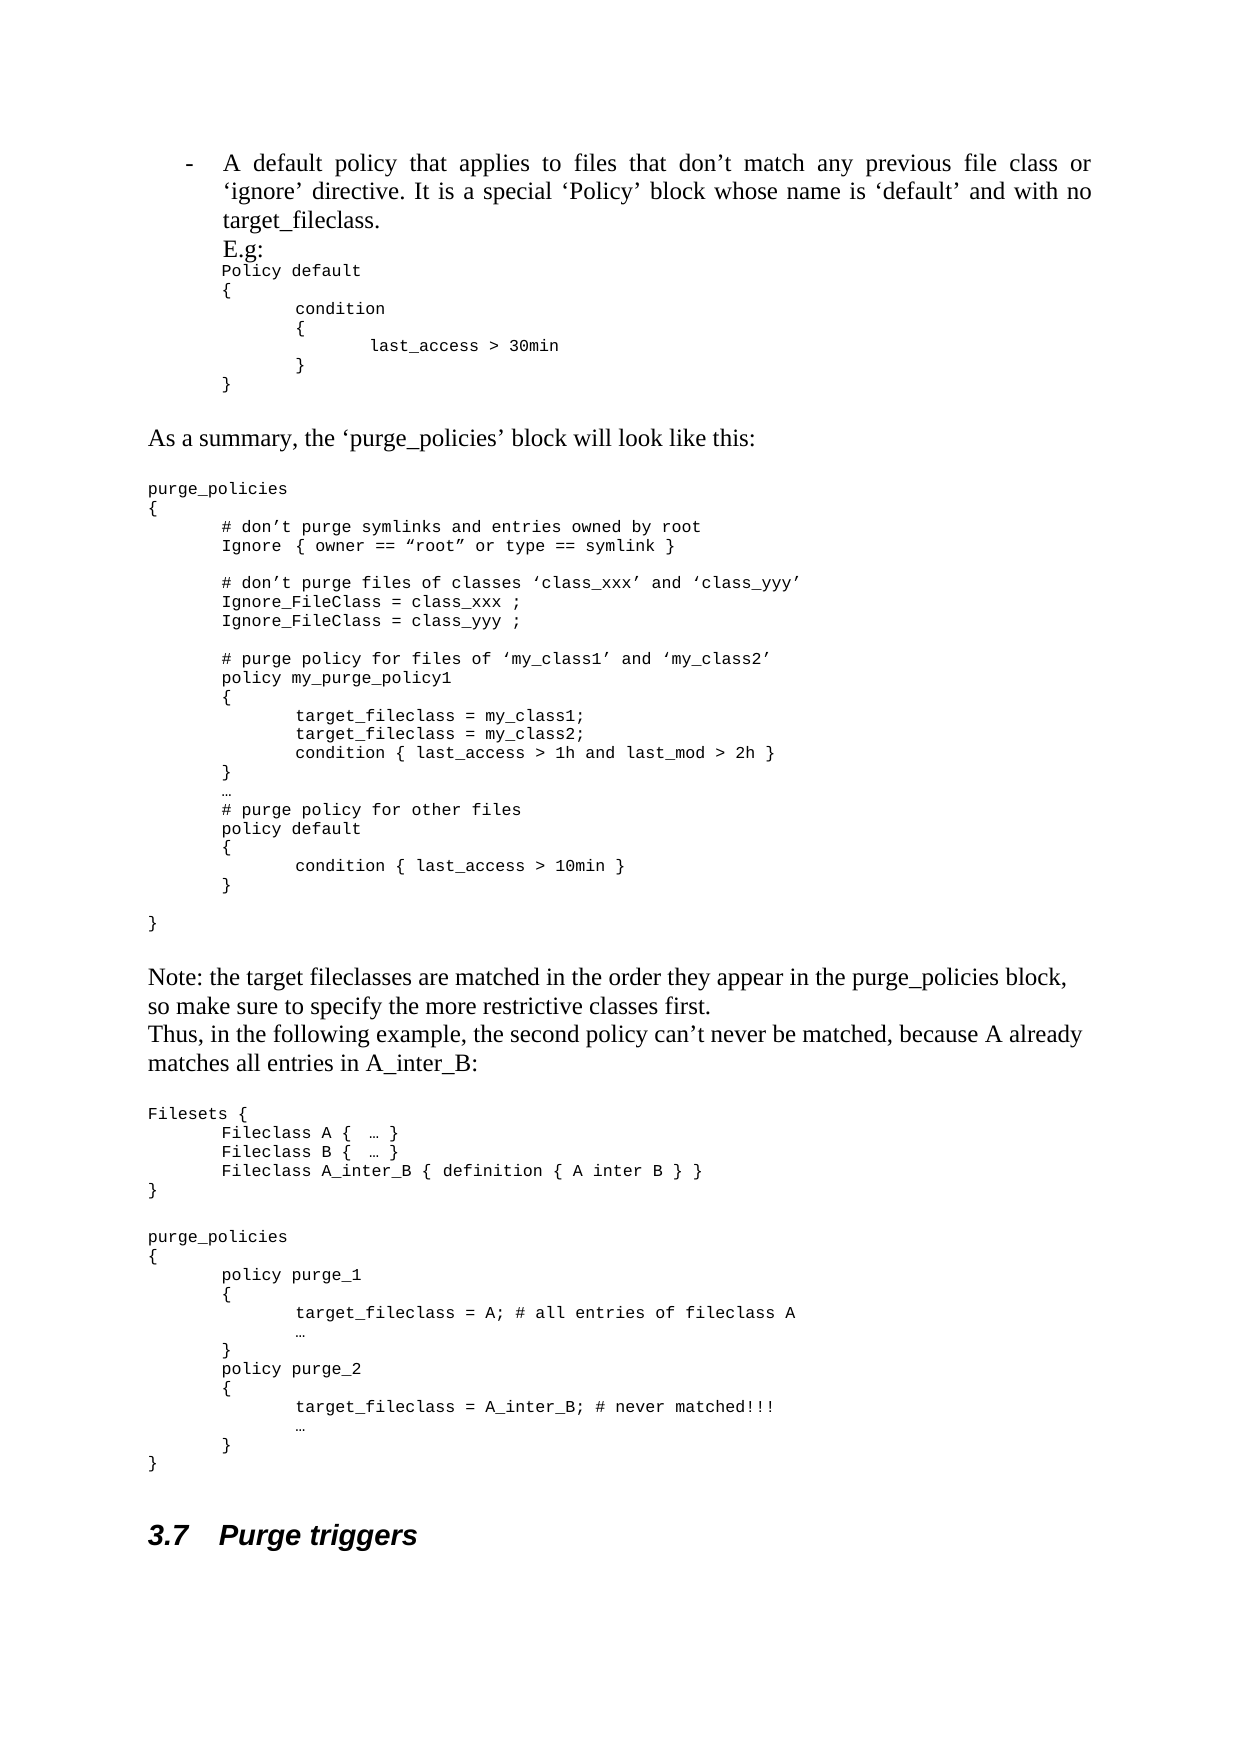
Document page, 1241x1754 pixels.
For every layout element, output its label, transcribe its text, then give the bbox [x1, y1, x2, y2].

text } [148, 914, 1093, 933]
text so make sure to specify the more restrictive classes first. Thus, in the following example, the second policy can’t never be matched, because A already matches all entries in A_inter_B: [148, 991, 1093, 1077]
text condition [221, 300, 1093, 319]
subtitle Purge triggers [148, 1518, 1093, 1551]
text policy purge_1 { [148, 1267, 1093, 1304]
text } [148, 1455, 1093, 1474]
text Fileclass B { … } [148, 1143, 1093, 1162]
text As a summary, the ‘purge_policies’ block will look like this: [148, 423, 1093, 452]
text target_fileclass = my_class1; [148, 707, 1093, 726]
text policy purge_2 { [148, 1361, 1093, 1398]
text Ignore { owner == “root” or type == symlink } [148, 537, 1093, 556]
text # purge policy for files of ‘my_class1’ and ‘my_class2’ [148, 651, 1093, 669]
text purge_policies [148, 1229, 1093, 1248]
list A default policy that applies to files that don’t match any previous file class or ‘ignore’ directive. It is a special ‘Policy’ block whose name is ‘default’ and with no target_fileclass. E.g: [185, 148, 1093, 263]
text { [148, 839, 1093, 858]
text condition { last_access > 10min } [148, 858, 1093, 877]
text policy my_purge_policy1 [148, 669, 1093, 688]
text Fileclass A { … } [148, 1125, 1093, 1143]
text } [148, 1181, 1093, 1200]
text } [221, 877, 1093, 896]
text { [221, 319, 1093, 338]
text … [221, 1323, 1093, 1342]
text … [221, 1417, 1093, 1436]
text Policy default { [221, 263, 1093, 300]
text purge_policies [148, 481, 1093, 500]
text } [148, 764, 1093, 782]
text last_access > 30min [221, 338, 1093, 357]
text { [148, 1248, 1093, 1267]
text Note: the target fileclasses are matched in the order they appear in the purge_policies block, [148, 962, 1093, 991]
text } } [221, 357, 1093, 394]
text target_fileclass = A_inter_B; # never matched!!! [221, 1398, 1093, 1417]
text } [148, 1436, 1093, 1455]
text Ignore_FileClass = class_yyy ; [148, 613, 1093, 632]
text Filesets { [148, 1106, 1093, 1125]
text policy default [148, 820, 1093, 839]
text { [148, 688, 1093, 707]
text target_fileclass = my_class2; [221, 726, 1093, 745]
text } [148, 1342, 1093, 1361]
text target_fileclass = A; # all entries of fileclass A [221, 1304, 1093, 1323]
text Ignore_FileClass = class_xxx ; [148, 594, 1093, 613]
text … [148, 782, 1093, 801]
text { # don’t purge symlinks and entries owned by root [148, 500, 1093, 537]
text Fileclass A_inter_B { definition { A inter B } } [148, 1162, 1093, 1181]
text # don’t purge files of classes ‘class_xxx’ and ‘class_yyy’ [148, 575, 1093, 594]
text condition { last_access > 1h and last_mod > 2h } [148, 745, 1093, 764]
text # purge policy for other files [148, 801, 1093, 820]
